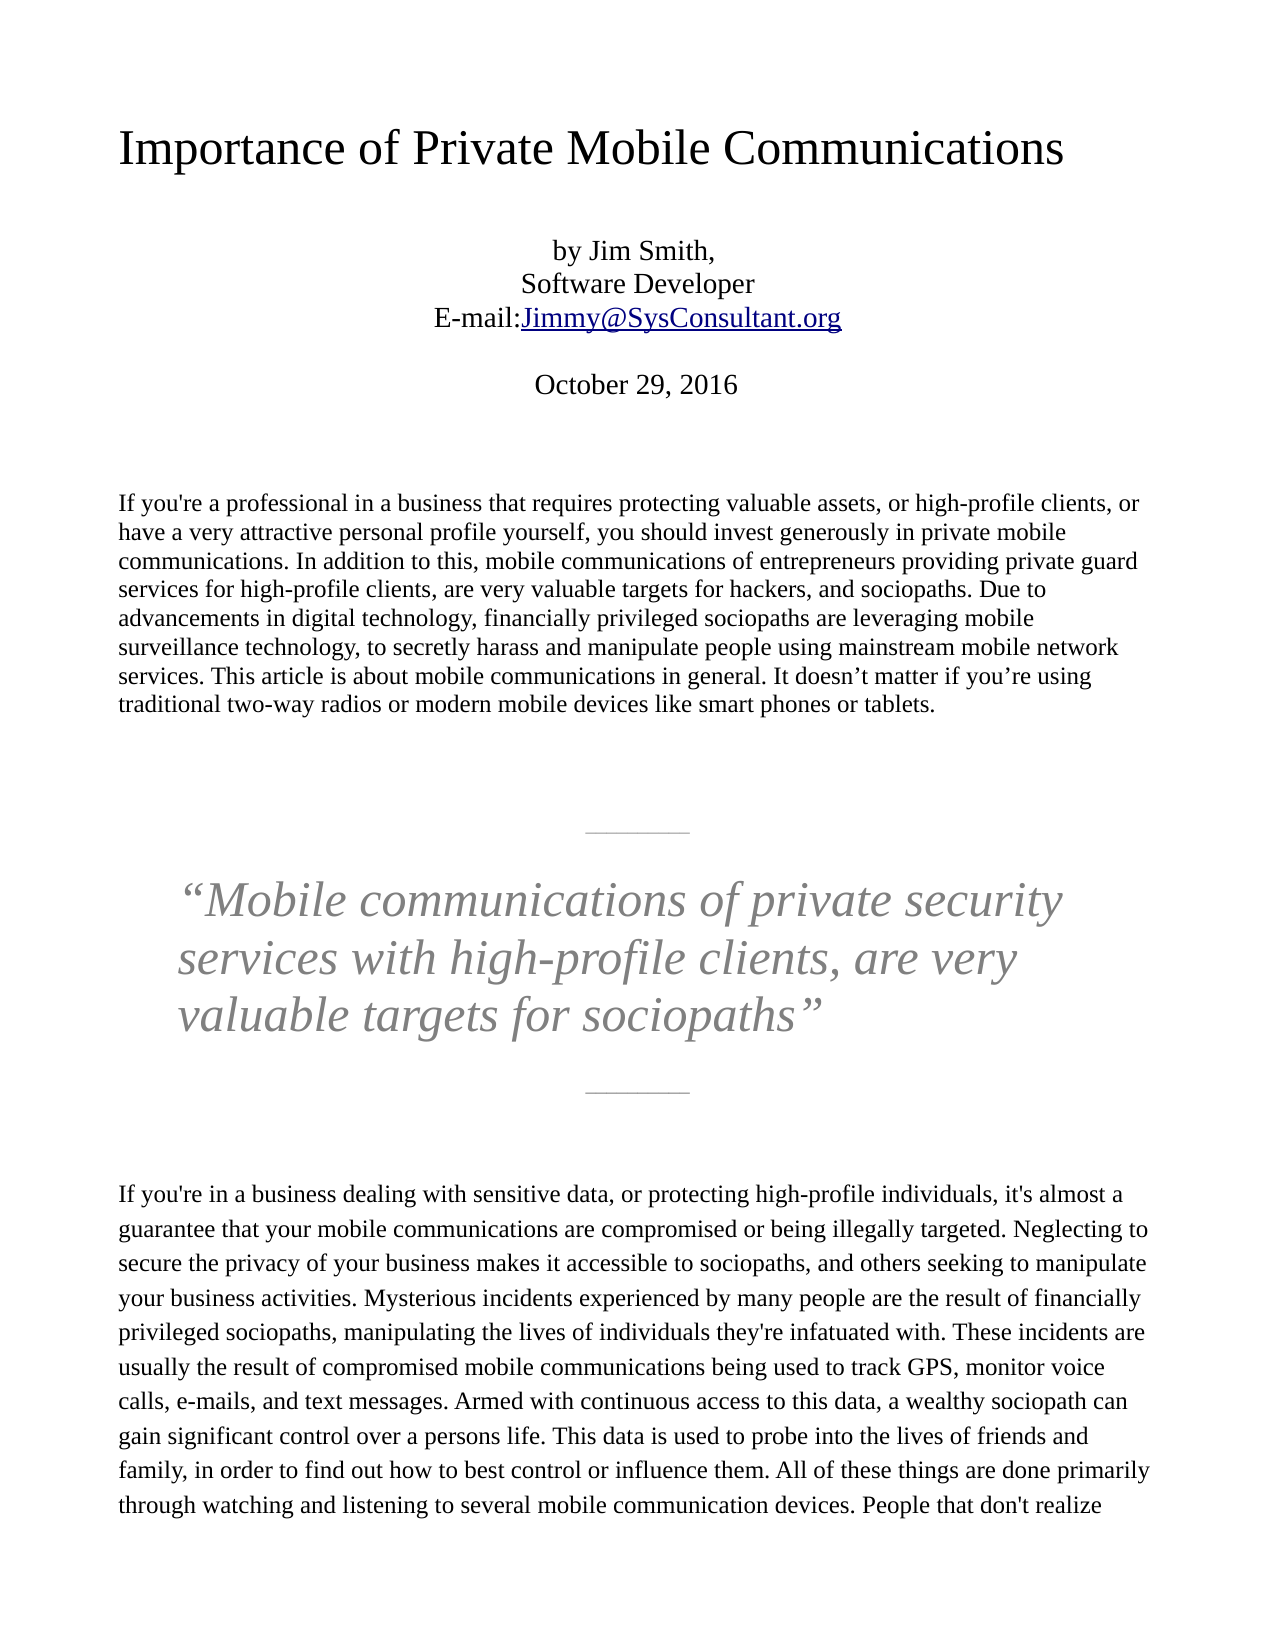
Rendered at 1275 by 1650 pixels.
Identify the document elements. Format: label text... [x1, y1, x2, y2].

text “Mobile communications of private security services with high-profile clients, are very valuable targets for sociopaths” [177, 870, 1098, 1043]
text If you're a professional in a business that requires protecting valuable assets, or high-profile clients, or have a very attractive personal profile yourself, you should invest generously in private mobile communications. In addition to this, mobile communications of entrepreneurs providing private guard services for high-profile clients, are very valuable targets for hackers, and sociopaths. Due to advancements in digital technology, financially privileged sociopaths are leveraging mobile surveillance technology, to secretly harass and manipulate people using mainstream mobile network services. This article is about mobile communications in general. It doesn’t matter if you’re using traditional two-way radios or modern mobile devices like smart phones or tablets. [118, 488, 1157, 718]
text __________ [118, 812, 1157, 836]
text If you're in a business dealing with sensitive data, or protecting high-profile individuals, it's almost a guarantee that your mobile communications are compromised or being illegally targeted. Neglecting to secure the privacy of your business makes it accessible to sociopaths, and others seeking to manipulate your business activities. Mysterious incidents experienced by many people are the result of financially privileged sociopaths, manipulating the lives of individuals they're infatuated with. These incidents are usually the result of compromised mobile communications being used to track GPS, monitor voice calls, e-mails, and text messages. Armed with continuous access to this data, a wealthy sociopath can gain significant control over a persons life. This data is used to probe into the lives of friends and family, in order to find out how to best control or influence them. All of these things are done primarily through watching and listening to several mobile communication devices. People that don't realize [118, 1179, 1157, 1518]
text __________ [118, 1072, 1157, 1096]
